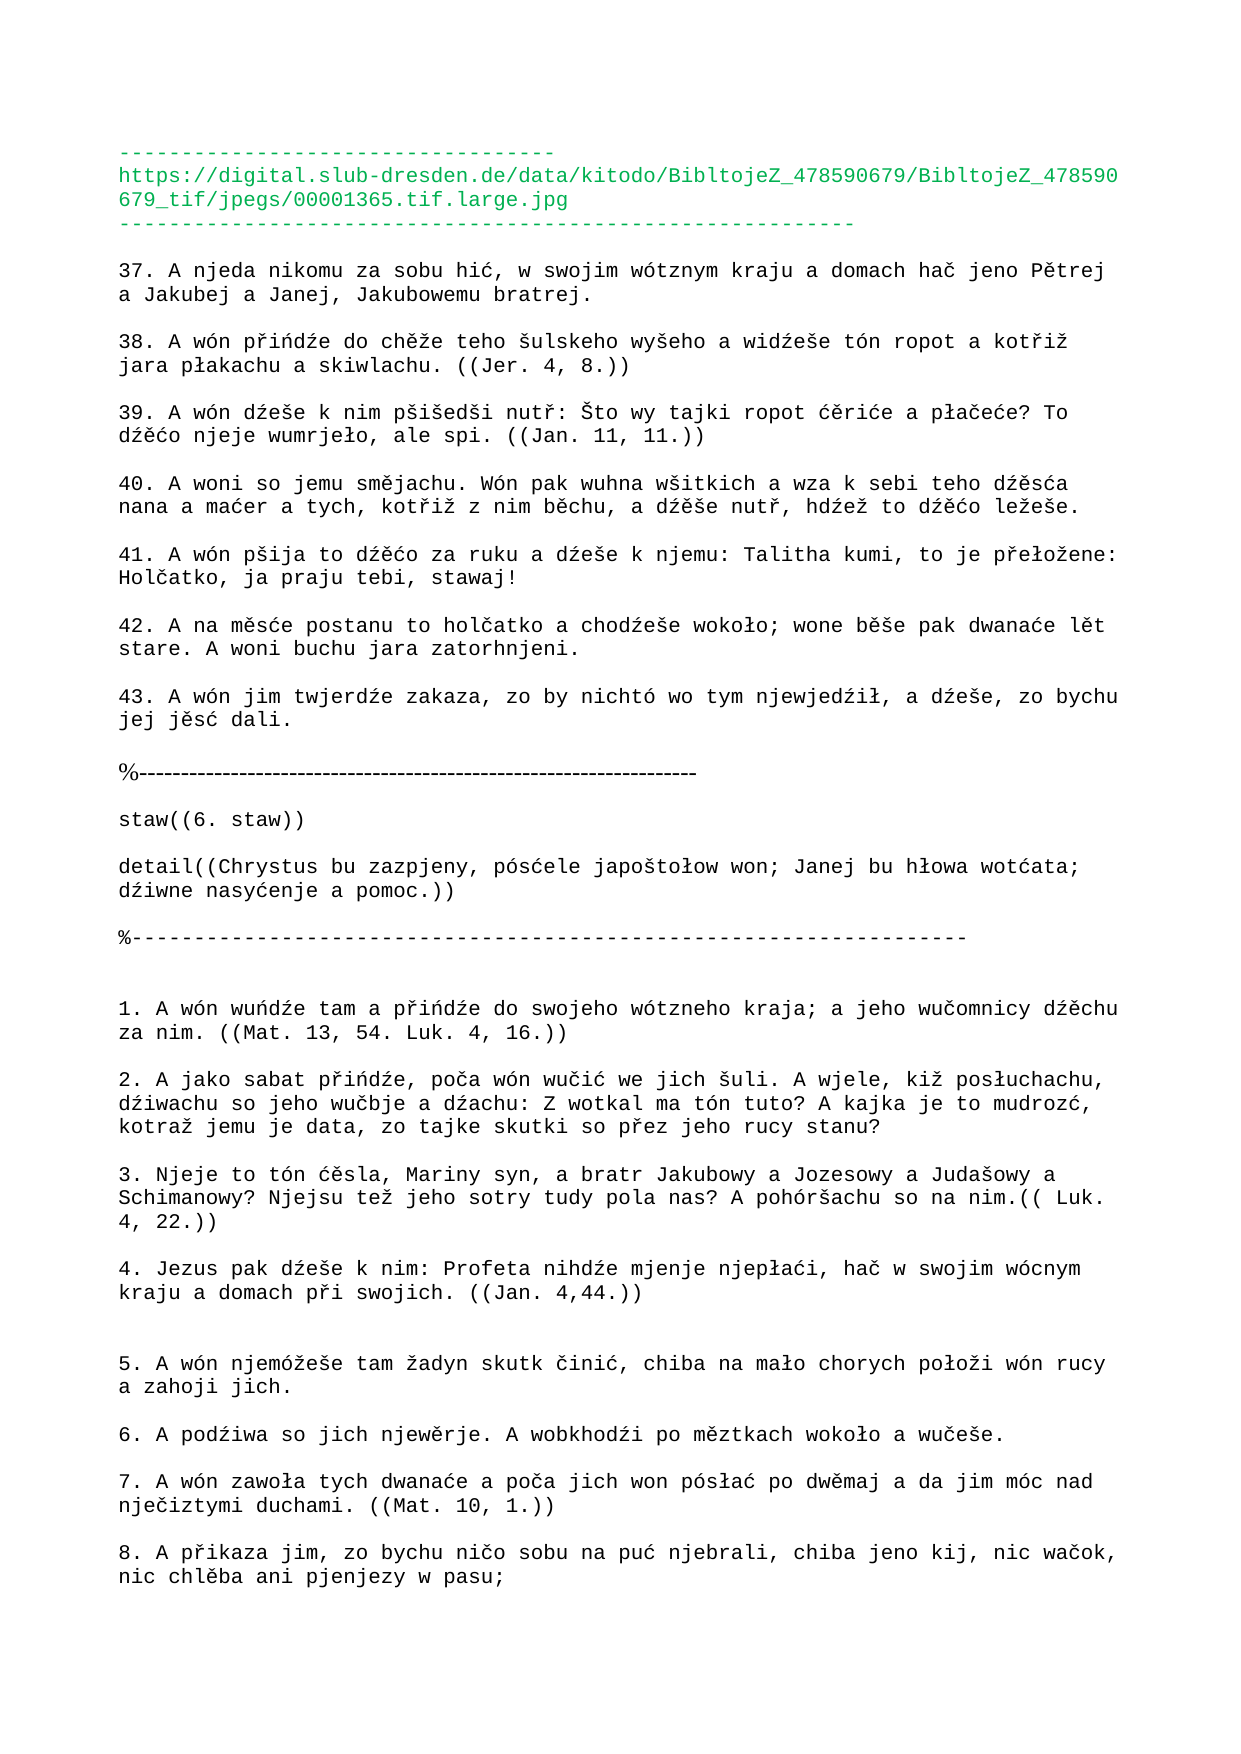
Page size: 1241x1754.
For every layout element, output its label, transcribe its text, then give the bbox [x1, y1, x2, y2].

text 3. Njeje to tón ćěsla, Mariny syn, a bratr Jakubowy a Jozesowy a Judašowy a Schimanowy? Njejsu tež jeho sotry tudy pola nas? A pohóršachu so na nim.(( Luk. 4, 22.)) [118, 1164, 1122, 1234]
text %------------------------------------------------------------------- [118, 757, 1122, 785]
text 1. A wón wuńdźe tam a přińdźe do swojeho wótzneho kraja; a jeho wučomnicy dźěchu za nim. ((Mat. 13, 54. Luk. 4, 16.)) [118, 998, 1122, 1045]
text 4. Jezus pak dźeše k nim: Profeta nihdźe mjenje njepłaći, hač w swojim wócnym kraju a domach při swojich. ((Jan. 4,44.)) [118, 1258, 1122, 1306]
text 5. A wón njemóžeše tam žadyn skutk činić, chiba na mało chorych połoži wón rucy a zahoji jich. [118, 1353, 1122, 1400]
text 8. A přikaza jim, zo bychu ničo sobu na puć njebrali, chiba jeno kij, nic wačok, nic chlěba ani pjenjezy w pasu; [118, 1542, 1122, 1589]
text 42. A na měsće postanu to holčatko a chodźeše wokoło; wone běše pak dwanaće lět stare. A woni buchu jara zatorhnjeni. [118, 615, 1122, 662]
text ----------------------------------- https://digital.slub-dresden.de/data/kitodo/BibltojeZ_478590679/BibltojeZ_478590679_tif/jpegs/00001365.tif.large.jpg ----------------------------------------------------------- [118, 142, 1122, 236]
text 7. A wón zawoła tych dwanaće a poča jich won pósłać po dwěmaj a da jim móc nad nječiztymi duchami. ((Mat. 10, 1.)) [118, 1471, 1122, 1518]
text 38. A wón přińdźe do chěže teho šulskeho wyšeho a widźeše tón ropot a kotřiž jara płakachu a skiwlachu. ((Jer. 4, 8.)) [118, 331, 1122, 378]
text %------------------------------------------------------------------- [118, 927, 1122, 951]
text detail((Chrystus bu zazpjeny, pósćele japoštołow won; Janej bu hłowa wotćata; dźiwne nasyćenje a pomoc.)) [118, 856, 1122, 903]
text 2. A jako sabat přińdźe, poča wón wučić we jich šuli. A wjele, kiž posłuchachu, dźiwachu so jeho wučbje a dźachu: Z wotkal ma tón tuto? A kajka je to mudrozć, kotraž jemu je data, zo tajke skutki so přez jeho rucy stanu? [118, 1069, 1122, 1140]
text 43. A wón jim twjerdźe zakaza, zo by nichtó wo tym njewjedźił, a dźeše, zo bychu jej jěsć dali. [118, 686, 1122, 733]
text 39. A wón dźeše k nim pšišedši nutř: Što wy tajki ropot ćěriće a płačeće? To dźěćo njeje wumrjeło, ale spi. ((Jan. 11, 11.)) [118, 402, 1122, 449]
text staw((6. staw)) [118, 809, 1122, 833]
text 6. A podźiwa so jich njewěrje. A wobkhodźi po měztkach wokoło a wučeše. [118, 1424, 1122, 1447]
text 41. A wón pšija to dźěćo za ruku a dźeše k njemu: Talitha kumi, to je přełožene: Holčatko, ja praju tebi, stawaj! [118, 544, 1122, 591]
text 37. A njeda nikomu za sobu hić, w swojim wótznym kraju a domach hač jeno Pětrej a Jakubej a Janej, Jakubowemu bratrej. [118, 260, 1122, 307]
text 40. A woni so jemu smějachu. Wón pak wuhna wšitkich a wza k sebi teho dźěsća nana a maćer a tych, kotřiž z nim běchu, a dźěše nutř, hdźež to dźěćo ležeše. [118, 473, 1122, 520]
